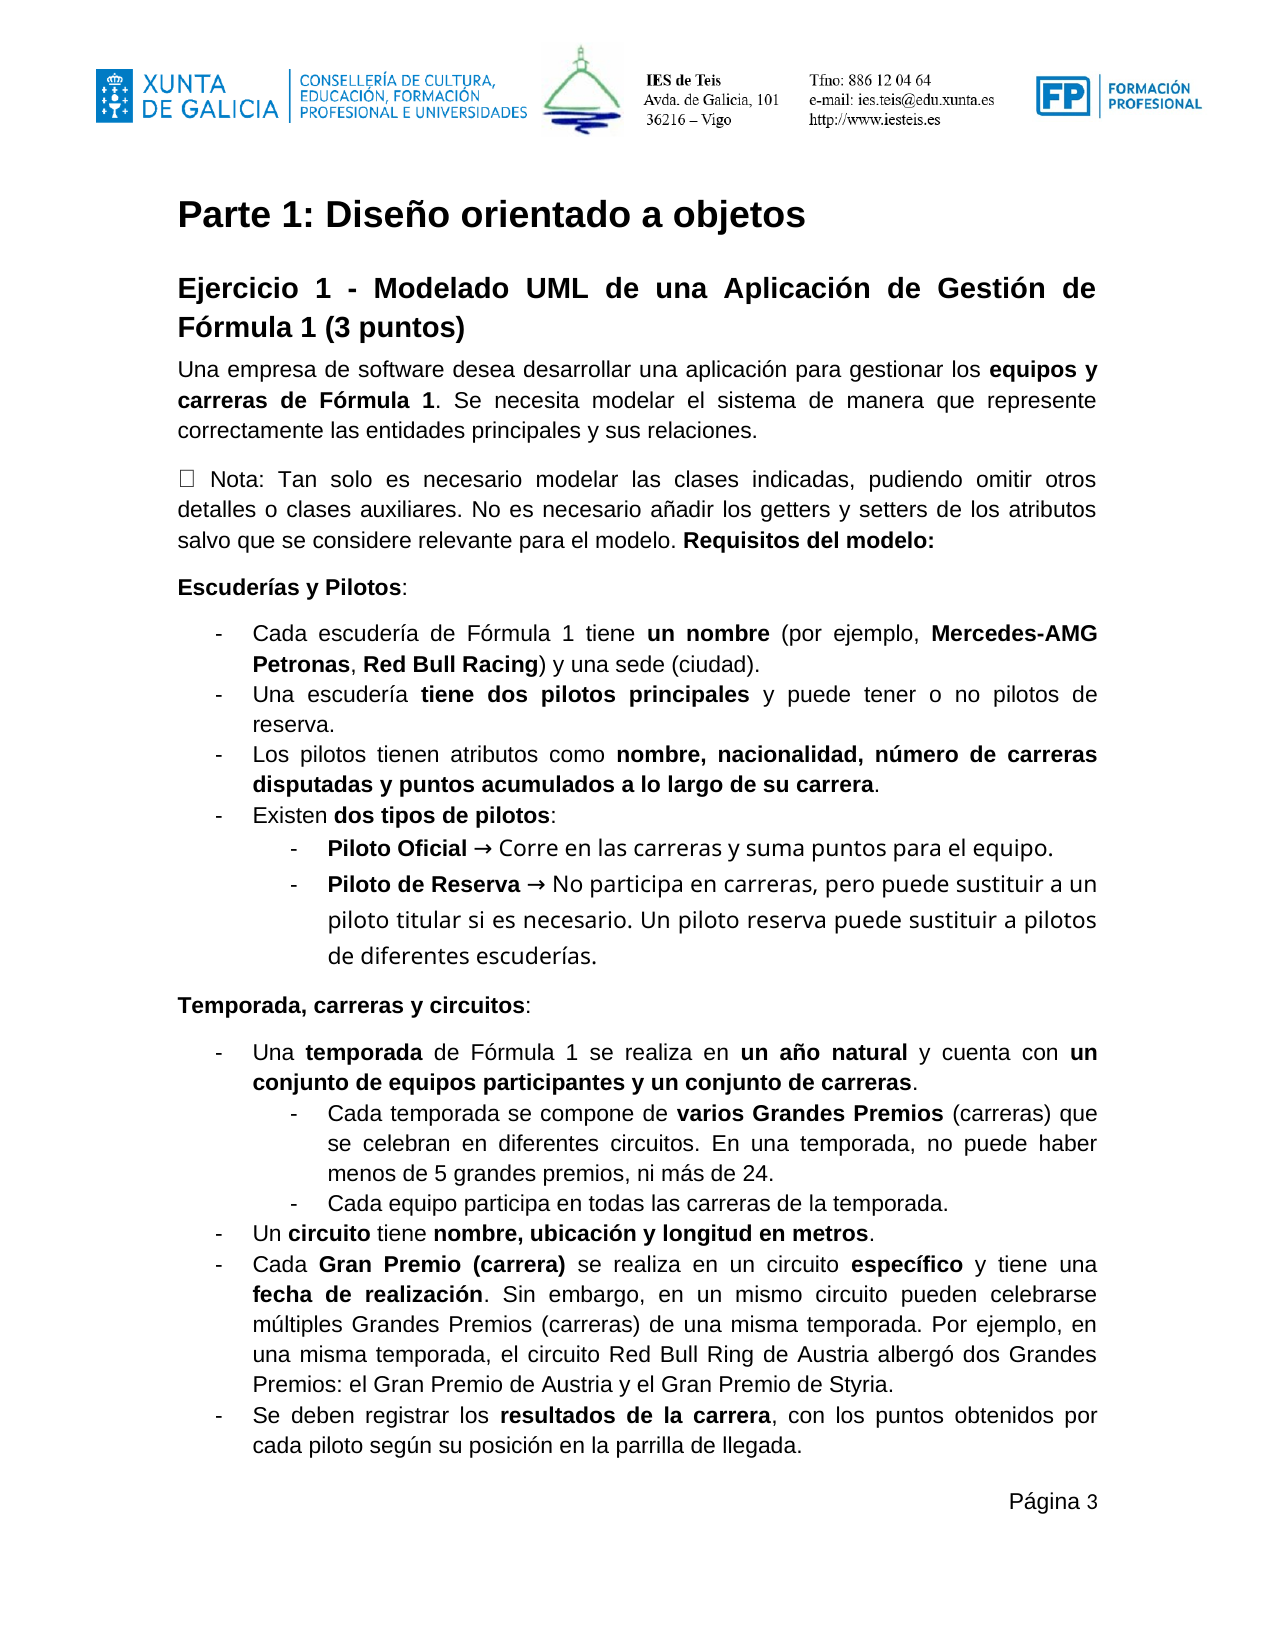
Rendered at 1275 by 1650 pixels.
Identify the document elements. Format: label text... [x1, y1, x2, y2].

text 💡 Nota: Tan solo es necesario modelar las clases indicadas, pudiendo omitir otros detalles o clases auxiliares. No es necesario añadir los getters y setters de los atributos salvo que se considere relevante para el modelo. Requisitos del modelo: [177, 464, 1098, 553]
list Una temporada de Fórmula 1 se realiza en un año natural y cuenta con un conjunto de equipos participantes y un conjunto de carreras. [215, 1039, 1098, 1096]
list Existen dos tipos de pilotos: [215, 802, 1098, 828]
text Escuderías y Pilotos: [177, 573, 1098, 600]
picture [86, 35, 1215, 144]
list Cada temporada se compone de varios Grandes Premios (carreras) que se celebran en diferentes circuitos. En una temporada, no puede haber menos de 5 grandes premios, ni más de 24. [290, 1099, 1098, 1186]
list Cada escudería de Fórmula 1 tiene un nombre (por ejemplo, Mercedes-AMG Petronas, Red Bull Racing) y una sede (ciudad). [215, 620, 1098, 677]
list Cada Gran Premio (carrera) se realiza en un circuito específico y tiene una fecha de realización. Sin embargo, en un mismo circuito pueden celebrarse múltiples Grandes Premios (carreras) de una misma temporada. Por ejemplo, en una misma temporada, el circuito Red Bull Ring de Austria albergó dos Grandes Premios: el Gran Premio de Austria y el Gran Premio de Styria. [215, 1251, 1098, 1398]
list Los pilotos tienen atributos como nombre, nacionalidad, número de carreras disputadas y puntos acumulados a lo largo de su carrera. [215, 741, 1098, 798]
list Se deben registrar los resultados de la carrera, con los puntos obtenidos por cada piloto según su posición en la parrilla de llegada. [215, 1402, 1098, 1458]
list Piloto de Reserva → No participa en carreras, pero puede sustituir a un piloto titular si es necesario. Un piloto reserva puede sustituir a pilotos de diferentes escuderías. [290, 868, 1098, 971]
text Temporada, carreras y circuitos: [177, 992, 1098, 1018]
list Un circuito tiene nombre, ubicación y longitud en metros. [215, 1220, 1098, 1247]
subtitle Ejercicio 1 - Modelado UML de una Aplicación de Gestión de Fórmula 1 (3 puntos) [177, 271, 1098, 343]
text Una empresa de software desea desarrollar una aplicación para gestionar los equipos y carreras de Fórmula 1. Se necesita modelar el sistema de manera que represente correctamente las entidades principales y sus relaciones. [177, 356, 1098, 443]
list Una escudería tiene dos pilotos principales y puede tener o no pilotos de reserva. [215, 681, 1098, 737]
list Cada equipo participa en todas las carreras de la temporada. [290, 1190, 1098, 1216]
subtitle Parte 1: Diseño orientado a objetos [177, 192, 1098, 235]
list Piloto Oficial → Corre en las carreras y suma puntos para el equipo. [290, 832, 1098, 863]
